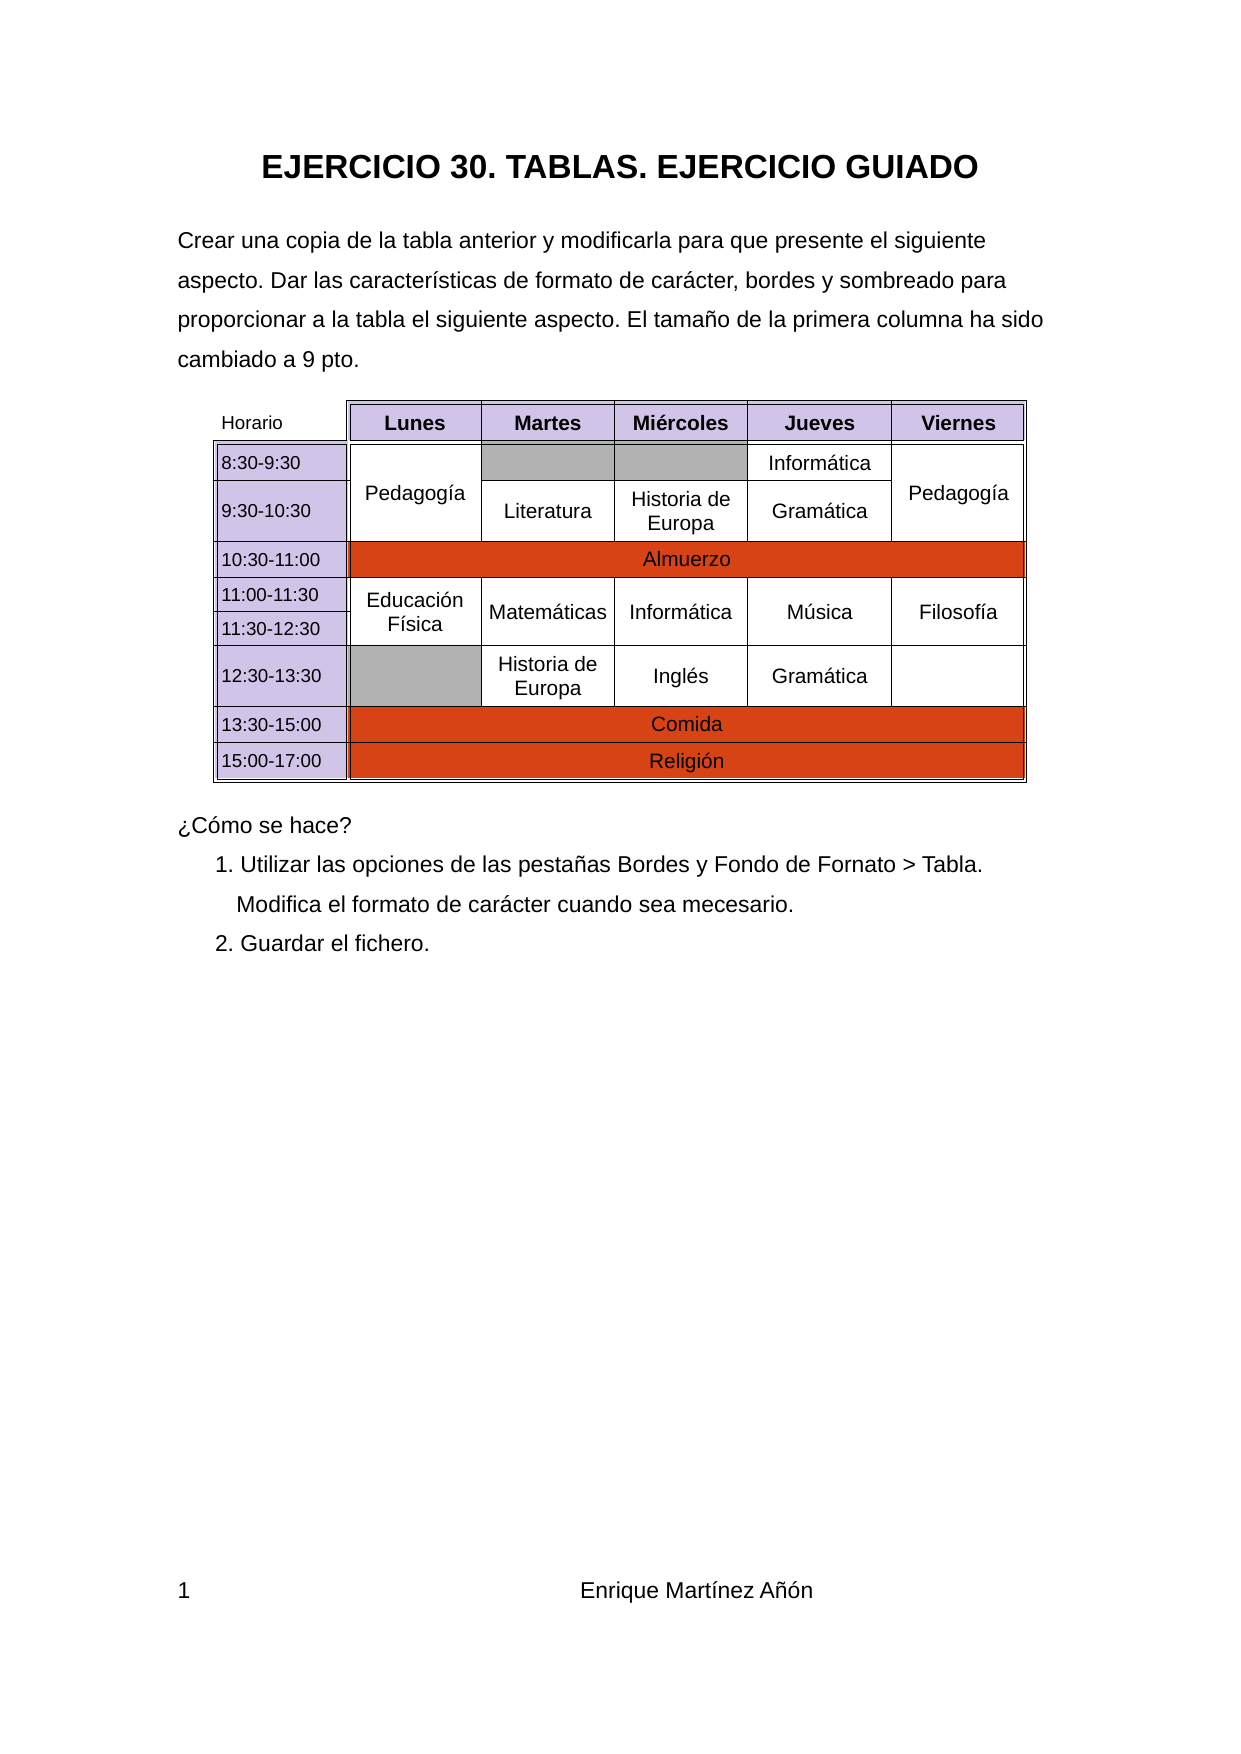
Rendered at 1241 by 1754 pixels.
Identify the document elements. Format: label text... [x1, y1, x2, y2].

table_header Lunes [348, 401, 481, 440]
table_cell Gramática [748, 481, 891, 541]
table_cell Historia de Europa [482, 646, 614, 706]
title ejercicio 30. tablas. ejercicio guiado [177, 148, 1063, 186]
table_cell Informática [748, 445, 891, 480]
table_cell Comida [351, 707, 1023, 742]
table_cell Almuerzo [351, 542, 1023, 577]
table_cell [351, 646, 481, 706]
table_cell Inglés [615, 646, 747, 706]
table_header Martes [482, 405, 614, 440]
table_cell Gramática [748, 646, 891, 706]
table_cell Educación Física [351, 578, 481, 645]
table_cell [482, 445, 614, 480]
table_cell [348, 440, 481, 480]
table_cell Música [748, 578, 891, 645]
table_cell 11:30-12:30 [218, 612, 346, 645]
table_cell 12:30-13:30 [218, 646, 346, 706]
table_header Viernes [892, 401, 1025, 440]
table_cell Literatura [482, 481, 614, 541]
table_cell 8:30-9:30 [215, 440, 348, 480]
table_cell Religión [351, 743, 1023, 778]
table_cell 11:00-11:30 [218, 578, 346, 611]
list Utilizar las opciones de las pestañas Bordes y Fondo de Fornato > Tabla. Modifica el formato de carácter cuando sea mecesario. [215, 851, 1063, 917]
table_cell Filosofía [892, 578, 1023, 645]
table_cell Pedagogía [892, 440, 1025, 541]
table_cell Informática [615, 578, 747, 645]
table_header Miércoles [615, 405, 747, 440]
table_cell Matemáticas [482, 578, 614, 645]
table_header Horario [215, 400, 346, 440]
table_header Jueves [748, 405, 891, 440]
text ¿Cómo se hace? [177, 812, 1063, 838]
table_cell 10:30-11:00 [218, 542, 346, 577]
table_cell [892, 646, 1023, 706]
table_cell Historia de Europa [615, 481, 747, 541]
table_cell Pedagogía [351, 445, 481, 541]
table_cell 9:30-10:30 [218, 481, 346, 541]
table_cell 13:30-15:00 [218, 707, 346, 742]
table_cell 15:00-17:00 [218, 743, 346, 778]
table_cell [615, 445, 747, 480]
list Guardar el fichero. [215, 930, 1063, 957]
text Crear una copia de la tabla anterior y modificarla para que presente el siguiente aspecto. Dar las características de formato de carácter, bordes y sombreado para proporcionar a la tabla el siguiente aspecto. El tamaño de la primera columna ha sido cambiado a 9 pto. [177, 227, 1063, 372]
